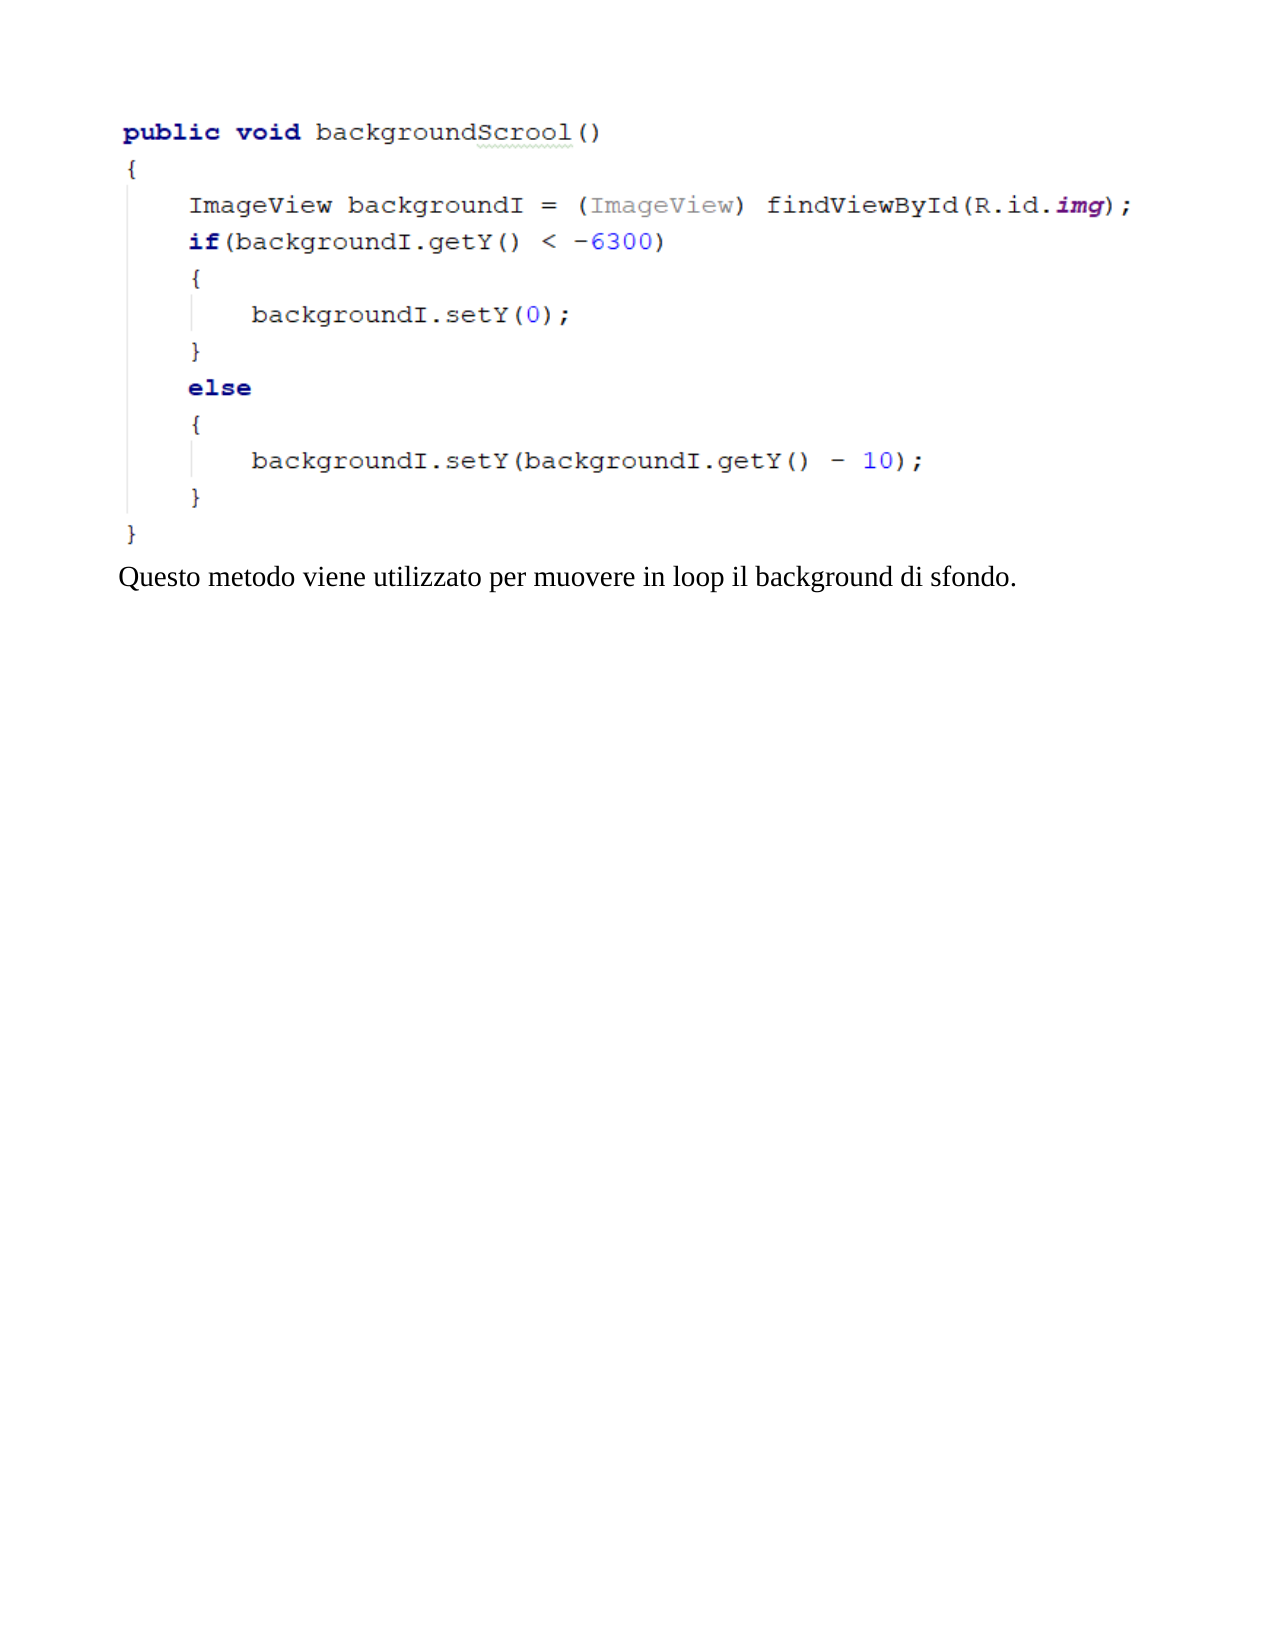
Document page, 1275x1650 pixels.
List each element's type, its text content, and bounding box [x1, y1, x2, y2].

text Questo metodo viene utilizzato per muovere in loop il background di sfondo. [118, 559, 1157, 592]
